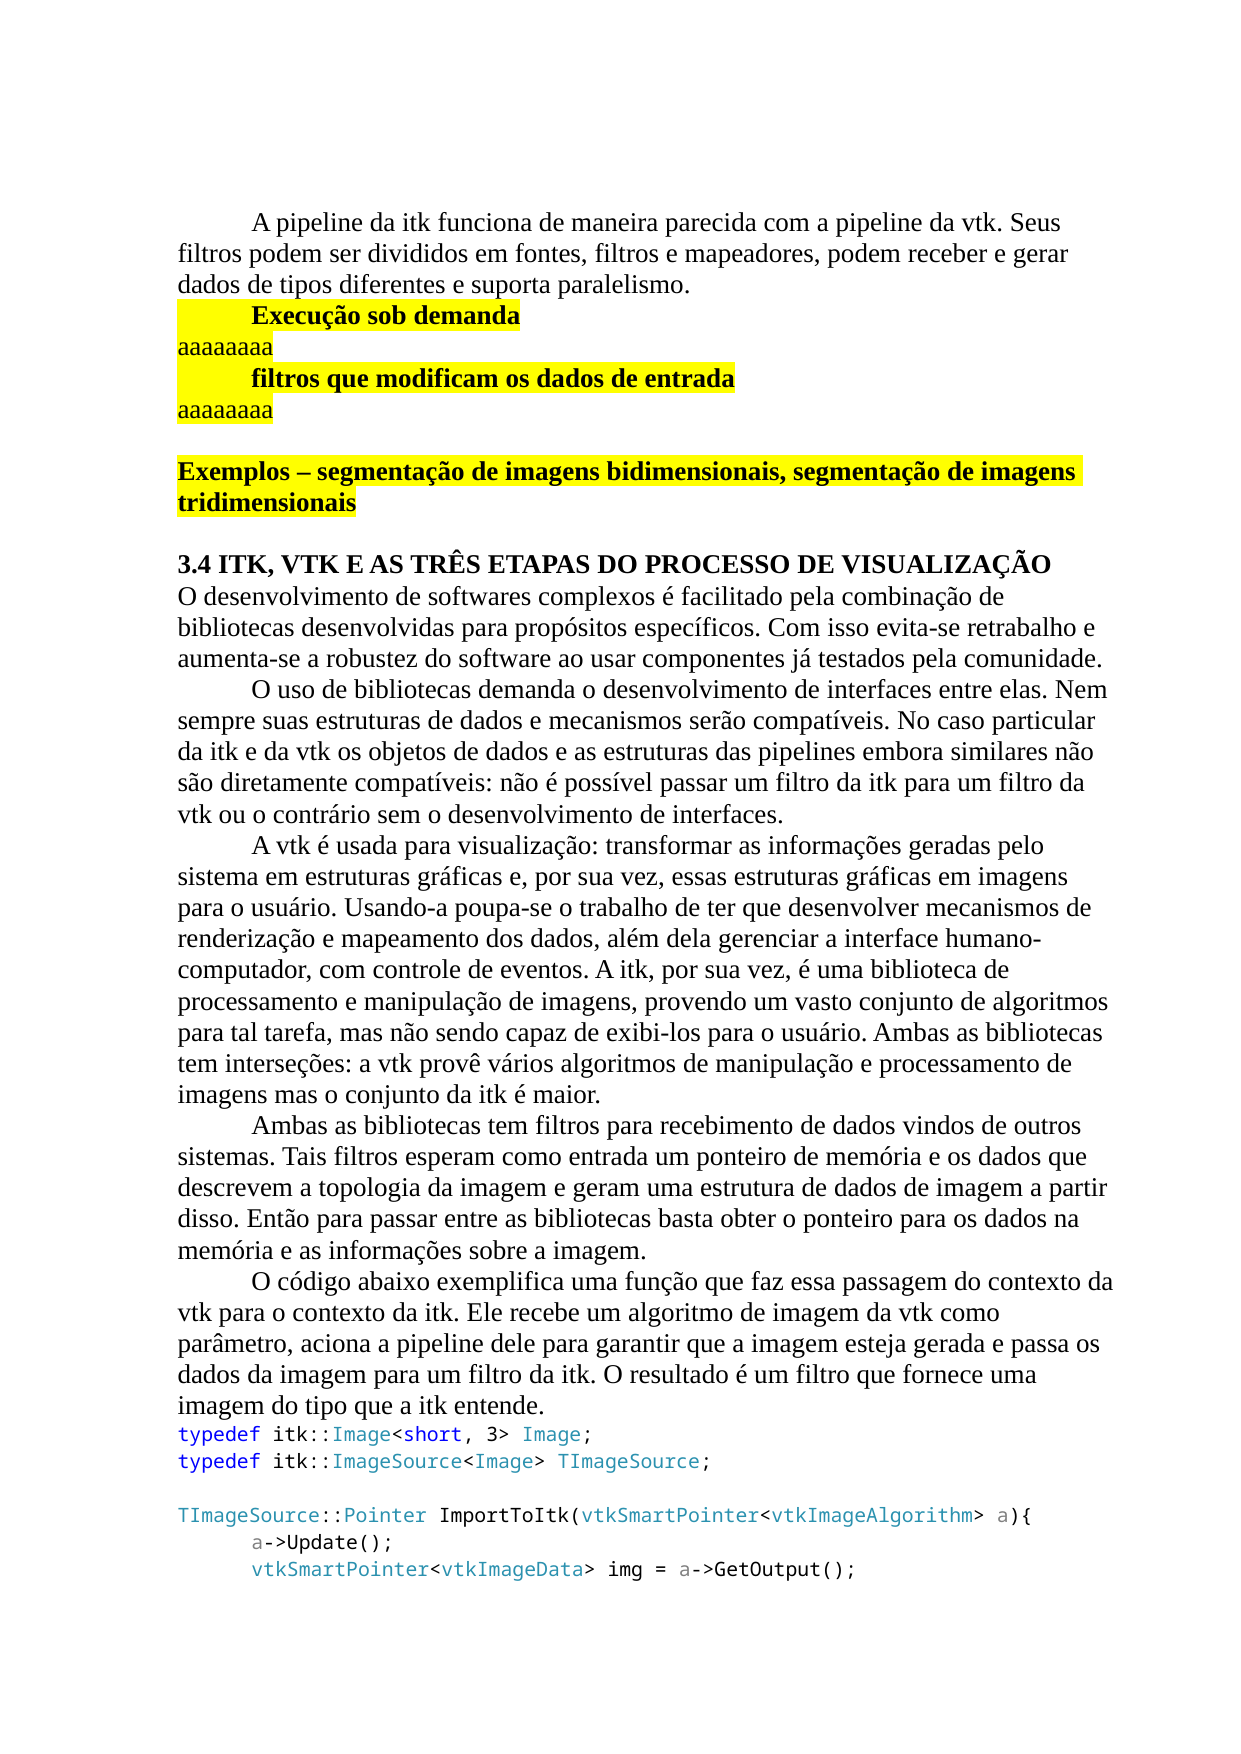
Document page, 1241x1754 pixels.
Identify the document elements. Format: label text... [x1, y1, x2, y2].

text aaaaaaaa [177, 331, 1122, 362]
text Ambas as bibliotecas tem filtros para recebimento de dados vindos de outros sistemas. Tais filtros esperam como entrada um ponteiro de memória e os dados que descrevem a topologia da imagem e geram uma estrutura de dados de imagem a partir disso. Então para passar entre as bibliotecas basta obter o ponteiro para os dados na memória e as informações sobre a imagem. [177, 1109, 1122, 1265]
text O desenvolvimento de softwares complexos é facilitado pela combinação de bibliotecas desenvolvidas para propósitos específicos. Com isso evita-se retrabalho e aumenta-se a robustez do software ao usar componentes já testados pela comunidade. [177, 580, 1122, 673]
text typedef itk::ImageSource<Image> TImageSource; [177, 1448, 1122, 1474]
subtitle 3.4 ITK, VTK E AS TRÊS ETAPAS DO PROCESSO DE VISUALIZAÇÃO [177, 548, 1122, 580]
text A vtk é usada para visualização: transformar as informações geradas pelo sistema em estruturas gráficas e, por sua vez, essas estruturas gráficas em imagens para o usuário. Usando-a poupa-se o trabalho de ter que desenvolver mecanismos de renderização e mapeamento dos dados, além dela gerenciar a interface humano-computador, com controle de eventos. A itk, por sua vez, é uma biblioteca de processamento e manipulação de imagens, provendo um vasto conjunto de algoritmos para tal tarefa, mas não sendo capaz de exibi-los para o usuário. Ambas as bibliotecas tem interseções: a vtk provê vários algoritmos de manipulação e processamento de imagens mas o conjunto da itk é maior. [177, 829, 1122, 1109]
text O código abaixo exemplifica uma função que faz essa passagem do contexto da vtk para o contexto da itk. Ele recebe um algoritmo de imagem da vtk como parâmetro, aciona a pipeline dele para garantir que a imagem esteja gerada e passa os dados da imagem para um filtro da itk. O resultado é um filtro que fornece uma imagem do tipo que a itk entende. [177, 1265, 1122, 1421]
text a->Update(); [177, 1528, 1122, 1556]
text vtkSmartPointer<vtkImageData> img = a->GetOutput(); [177, 1556, 1122, 1582]
text Execução sob demanda [177, 299, 1122, 331]
text filtros que modificam os dados de entrada [177, 362, 1122, 393]
text aaaaaaaa [177, 393, 1122, 424]
text typedef itk::Image<short, 3> Image; [177, 1421, 1122, 1448]
text Exemplos – segmentação de imagens bidimensionais, segmentação de imagens tridimensionais [177, 455, 1122, 517]
text A pipeline da itk funciona de maneira parecida com a pipeline da vtk. Seus filtros podem ser divididos em fontes, filtros e mapeadores, podem receber e gerar dados de tipos diferentes e suporta paralelismo. [177, 206, 1122, 299]
text O uso de bibliotecas demanda o desenvolvimento de interfaces entre elas. Nem sempre suas estruturas de dados e mecanismos serão compatíveis. No caso particular da itk e da vtk os objetos de dados e as estruturas das pipelines embora similares não são diretamente compatíveis: não é possível passar um filtro da itk para um filtro da vtk ou o contrário sem o desenvolvimento de interfaces. [177, 673, 1122, 829]
text TImageSource::Pointer ImportToItk(vtkSmartPointer<vtkImageAlgorithm> a){ [177, 1502, 1122, 1528]
